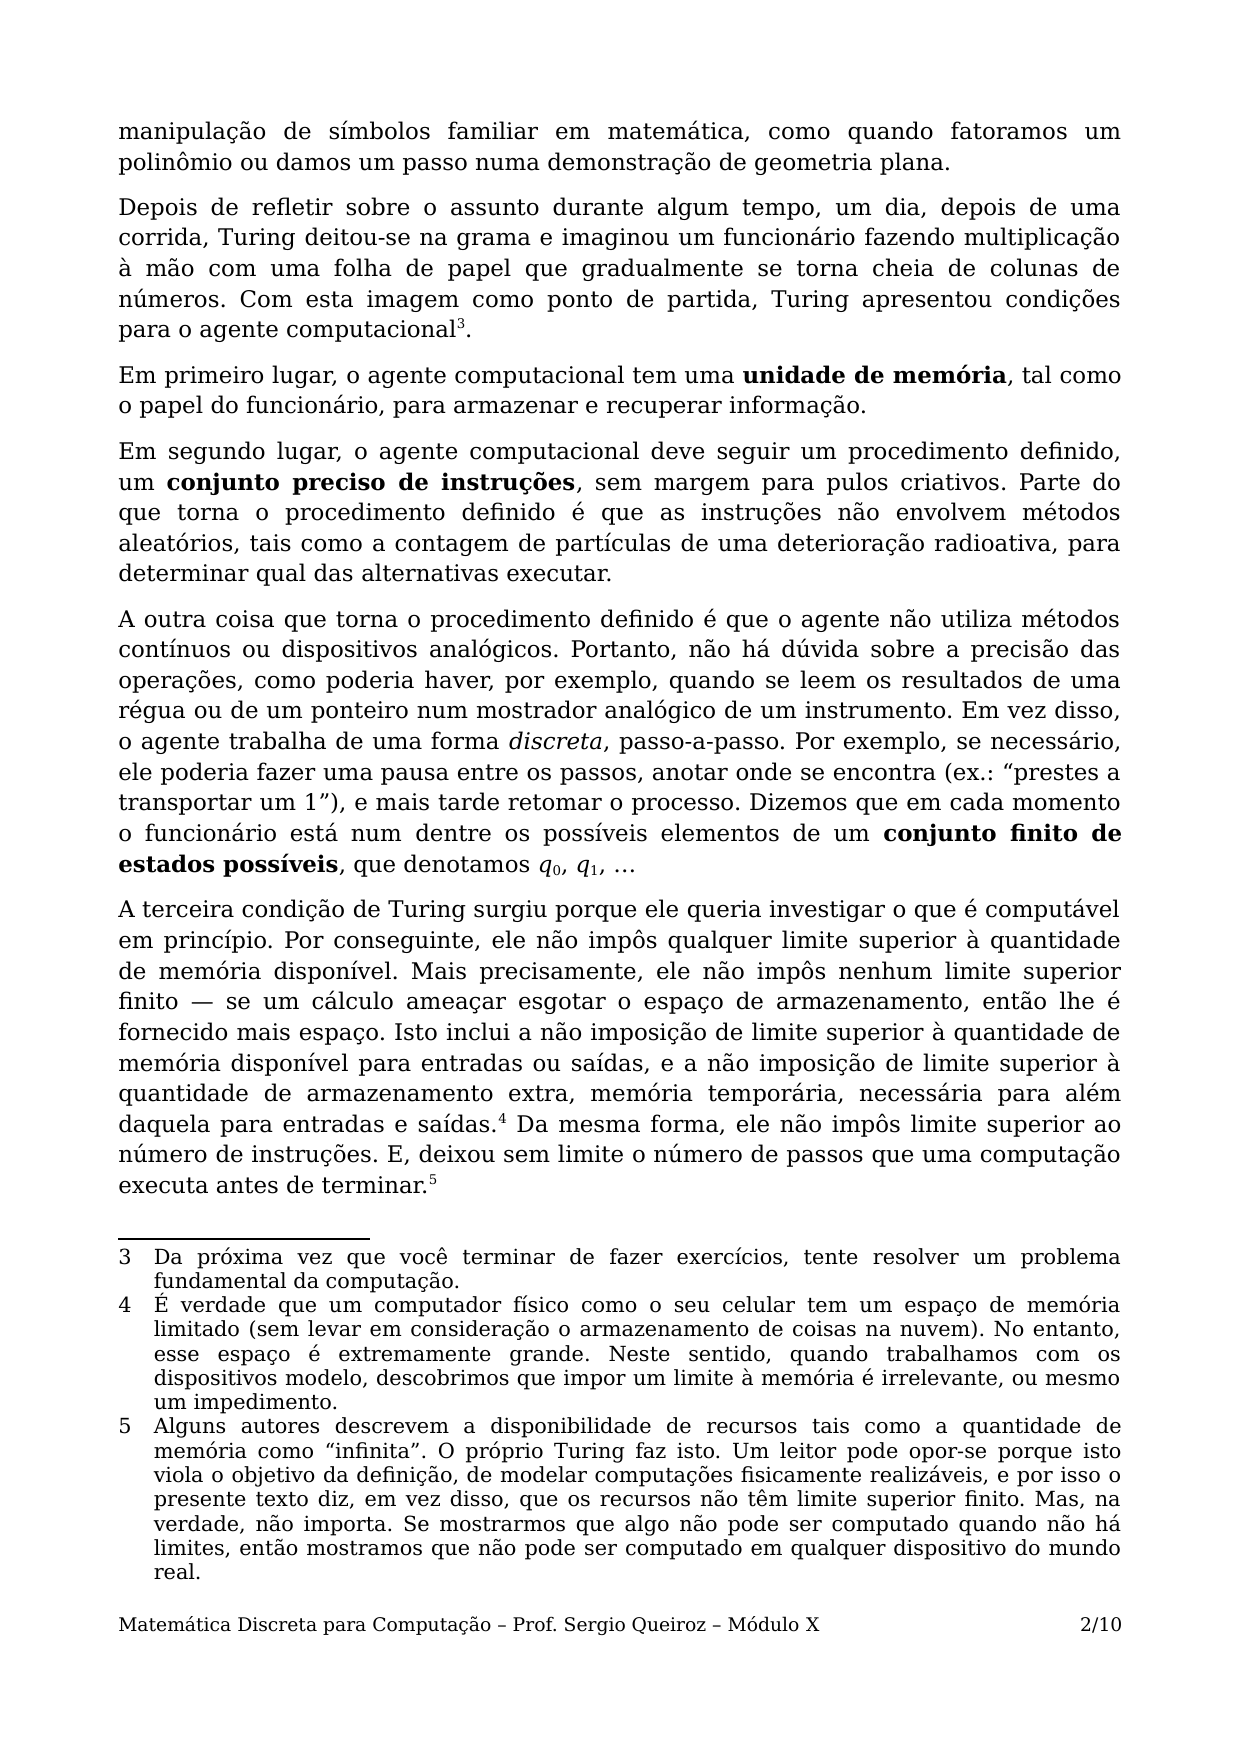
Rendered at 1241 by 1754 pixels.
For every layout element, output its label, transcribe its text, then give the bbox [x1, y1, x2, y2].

text A terceira condição de Turing surgiu porque ele queria investigar o que é computável em princípio. Por conseguinte, ele não impôs qualquer limite superior à quantidade de memória disponível. Mais precisamente, ele não impôs nenhum limite superior finito — se um cálculo ameaçar esgotar o espaço de armazenamento, então lhe é fornecido mais espaço. Isto inclui a não imposição de limite superior à quantidade de memória disponível para entradas ou saídas, e a não imposição de limite superior à quantidade de armazenamento extra, memória temporária, necessária para além daquela para entradas e saídas. Da mesma forma, ele não impôs limite superior ao número de instruções. E, deixou sem limite o número de passos que uma computação executa antes de terminar. [118, 897, 1122, 1199]
text Alguns autores descrevem a disponibilidade de recursos tais como a quantidade de memória como “infinita”. O próprio Turing faz isto. Um leitor pode opor-se porque isto viola o objetivo da definição, de modelar computações fisicamente realizáveis, e por isso o presente texto diz, em vez disso, que os recursos não têm limite superior finito. Mas, na verdade, não importa. Se mostrarmos que algo não pode ser computado quando não há limites, então mostramos que não pode ser computado em qualquer dispositivo do mundo real. [118, 1414, 1122, 1584]
text Em primeiro lugar, o agente computacional tem uma unidade de memória, tal como o papel do funcionário, para armazenar e recuperar informação. [118, 362, 1122, 419]
text manipulação de símbolos familiar em matemática, como quando fatoramos um polinômio ou damos um passo numa demonstração de geometria plana. [118, 118, 1122, 175]
text Depois de refletir sobre o assunto durante algum tempo, um dia, depois de uma corrida, Turing deitou-se na grama e imaginou um funcionário fazendo multiplicação à mão com uma folha de papel que gradualmente se torna cheia de colunas de números. Com esta imagem como ponto de partida, Turing apresentou condições para o agente computacional. [118, 194, 1122, 343]
text É verdade que um computador físico como o seu celular tem um espaço de memória limitado (sem levar em consideração o armazenamento de coisas na nuvem). No entanto, esse espaço é extremamente grande. Neste sentido, quando trabalhamos com os dispositivos modelo, descobrimos que impor um limite à memória é irrelevante, ou mesmo um impedimento. [118, 1293, 1122, 1414]
text Da próxima vez que você terminar de fazer exercícios, tente resolver um problema fundamental da computação. [118, 1245, 1122, 1293]
text A outra coisa que torna o procedimento definido é que o agente não utiliza métodos contínuos ou dispositivos analógicos. Portanto, não há dúvida sobre a precisão das operações, como poderia haver, por exemplo, quando se leem os resultados de uma régua ou de um ponteiro num mostrador analógico de um instrumento. Em vez disso, o agente trabalha de uma forma discreta, passo-a-passo. Por exemplo, se necessário, ele poderia fazer uma pausa entre os passos, anotar onde se encontra (ex.: “prestes a transportar um 1”), e mais tarde retomar o processo. Dizemos que em cada momento o funcionário está num dentre os possíveis elementos de um conjunto finito de estados possíveis, que denotamos q0, q1, … [118, 606, 1122, 878]
text Em segundo lugar, o agente computacional deve seguir um procedimento definido, um conjunto preciso de instruções, sem margem para pulos criativos. Parte do que torna o procedimento definido é que as instruções não envolvem métodos aleatórios, tais como a contagem de partículas de uma deterioração radioativa, para determinar qual das alternativas executar. [118, 438, 1122, 587]
